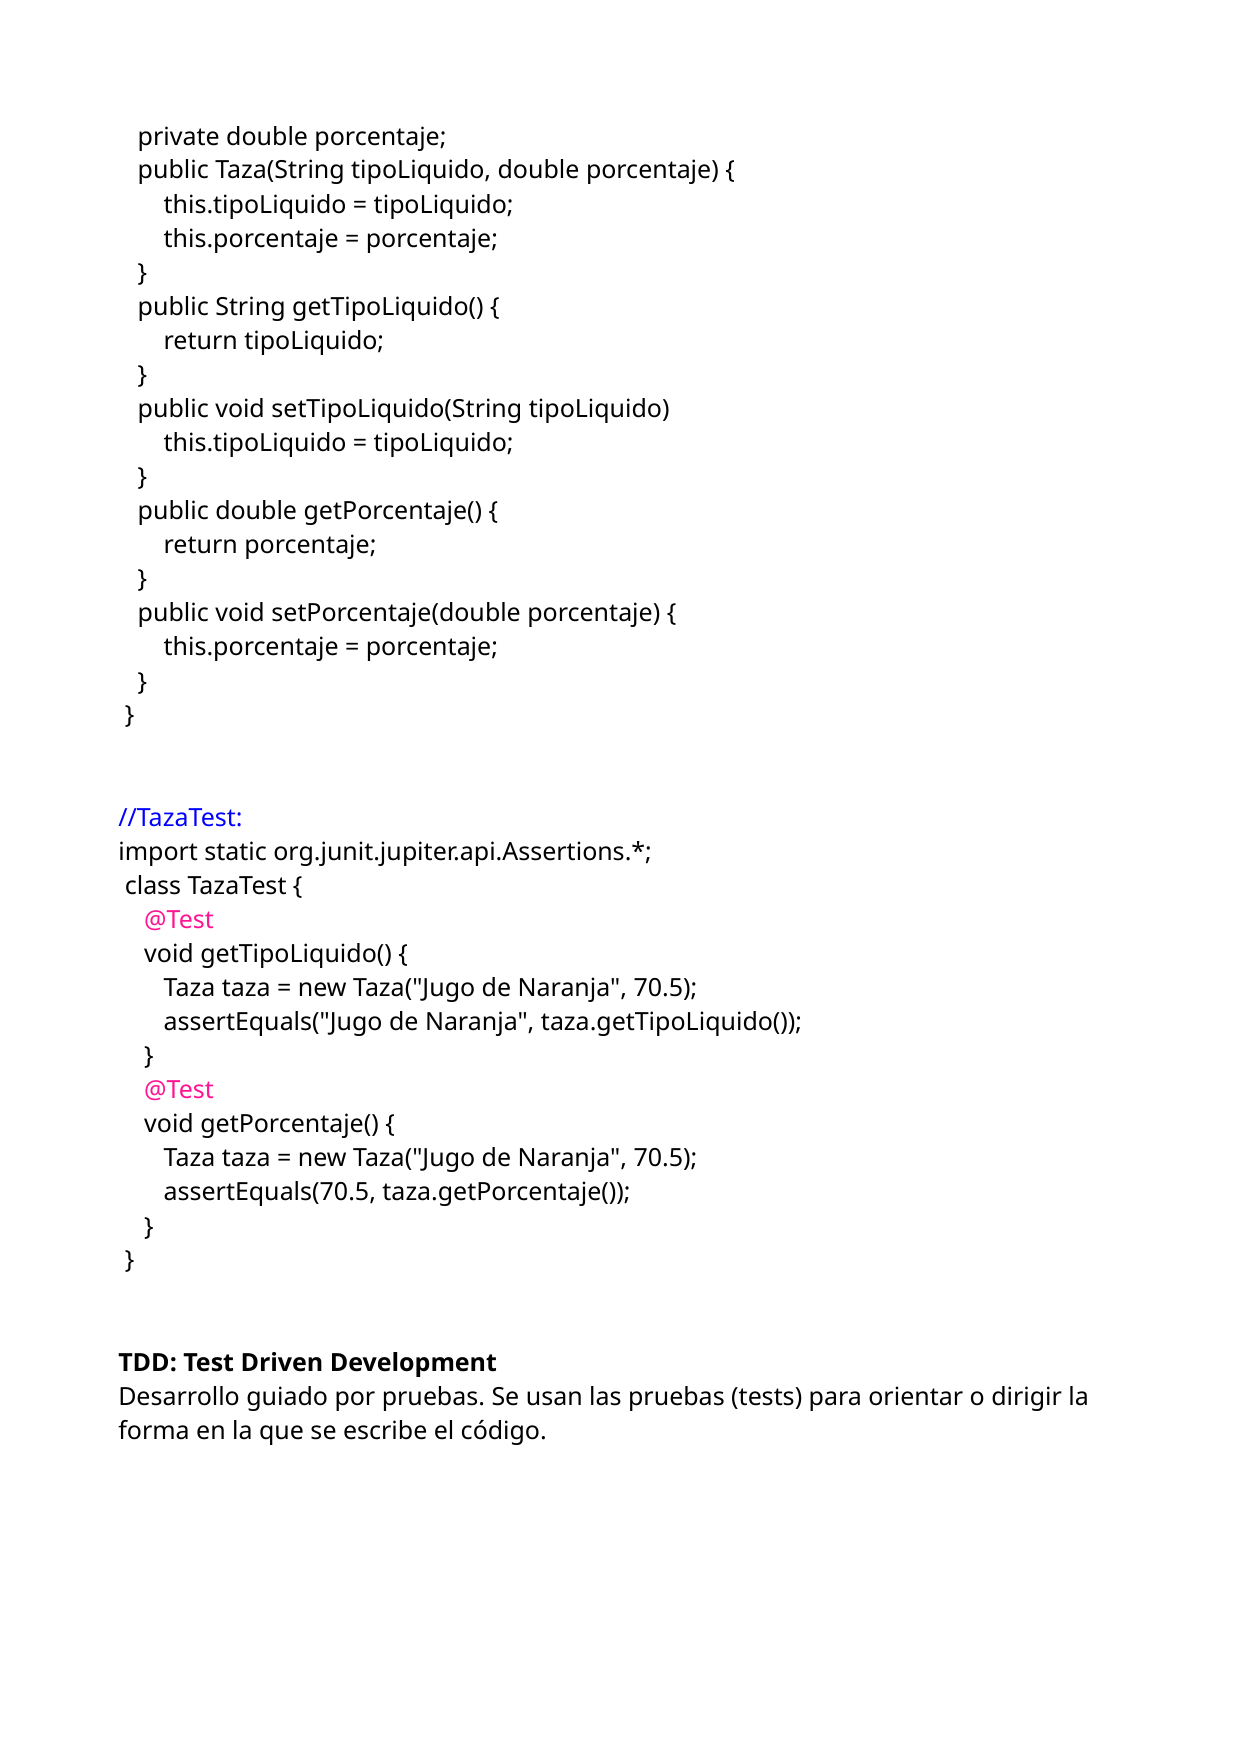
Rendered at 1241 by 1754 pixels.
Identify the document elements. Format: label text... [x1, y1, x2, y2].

text } [118, 254, 1122, 288]
text @Test [118, 1072, 1122, 1106]
text Taza taza = new Taza("Jugo de Naranja", 70.5); [118, 970, 1122, 1004]
text class TazaTest { [118, 867, 1122, 902]
text import static org.junit.jupiter.api.Assertions.*; [118, 833, 1122, 867]
text } [118, 1208, 1122, 1242]
text public Taza(String tipoLiquido, double porcentaje) { [118, 152, 1122, 186]
text Desarrollo guiado por pruebas. Se usan las pruebas (tests) para orientar o dirigir la forma en la que se escribe el código. [118, 1378, 1122, 1447]
text } [118, 697, 1122, 731]
text assertEquals(70.5, taza.getPorcentaje()); [118, 1174, 1122, 1208]
text //TazaTest: [118, 799, 1122, 833]
text this.tipoLiquido = tipoLiquido; [118, 186, 1122, 220]
text return porcentaje; [118, 527, 1122, 561]
text public void setTipoLiquido(String tipoLiquido) [118, 391, 1122, 425]
text } [118, 663, 1122, 697]
text } [118, 1038, 1122, 1072]
text void getPorcentaje() { [118, 1106, 1122, 1140]
text return tipoLiquido; [118, 322, 1122, 357]
text } [118, 357, 1122, 391]
text public double getPorcentaje() { [118, 493, 1122, 527]
text @Test [118, 902, 1122, 936]
text this.porcentaje = porcentaje; [118, 220, 1122, 254]
text this.porcentaje = porcentaje; [118, 629, 1122, 663]
text } [118, 561, 1122, 595]
text TDD: Test Driven Development [118, 1344, 1122, 1378]
text } [118, 1242, 1122, 1276]
text Taza taza = new Taza("Jugo de Naranja", 70.5); [118, 1140, 1122, 1174]
text void getTipoLiquido() { [118, 936, 1122, 970]
text public String getTipoLiquido() { [118, 288, 1122, 322]
text public void setPorcentaje(double porcentaje) { [118, 595, 1122, 629]
text assertEquals("Jugo de Naranja", taza.getTipoLiquido()); [118, 1004, 1122, 1038]
text private double porcentaje; [118, 118, 1122, 152]
text this.tipoLiquido = tipoLiquido; [118, 425, 1122, 459]
text } [118, 459, 1122, 493]
